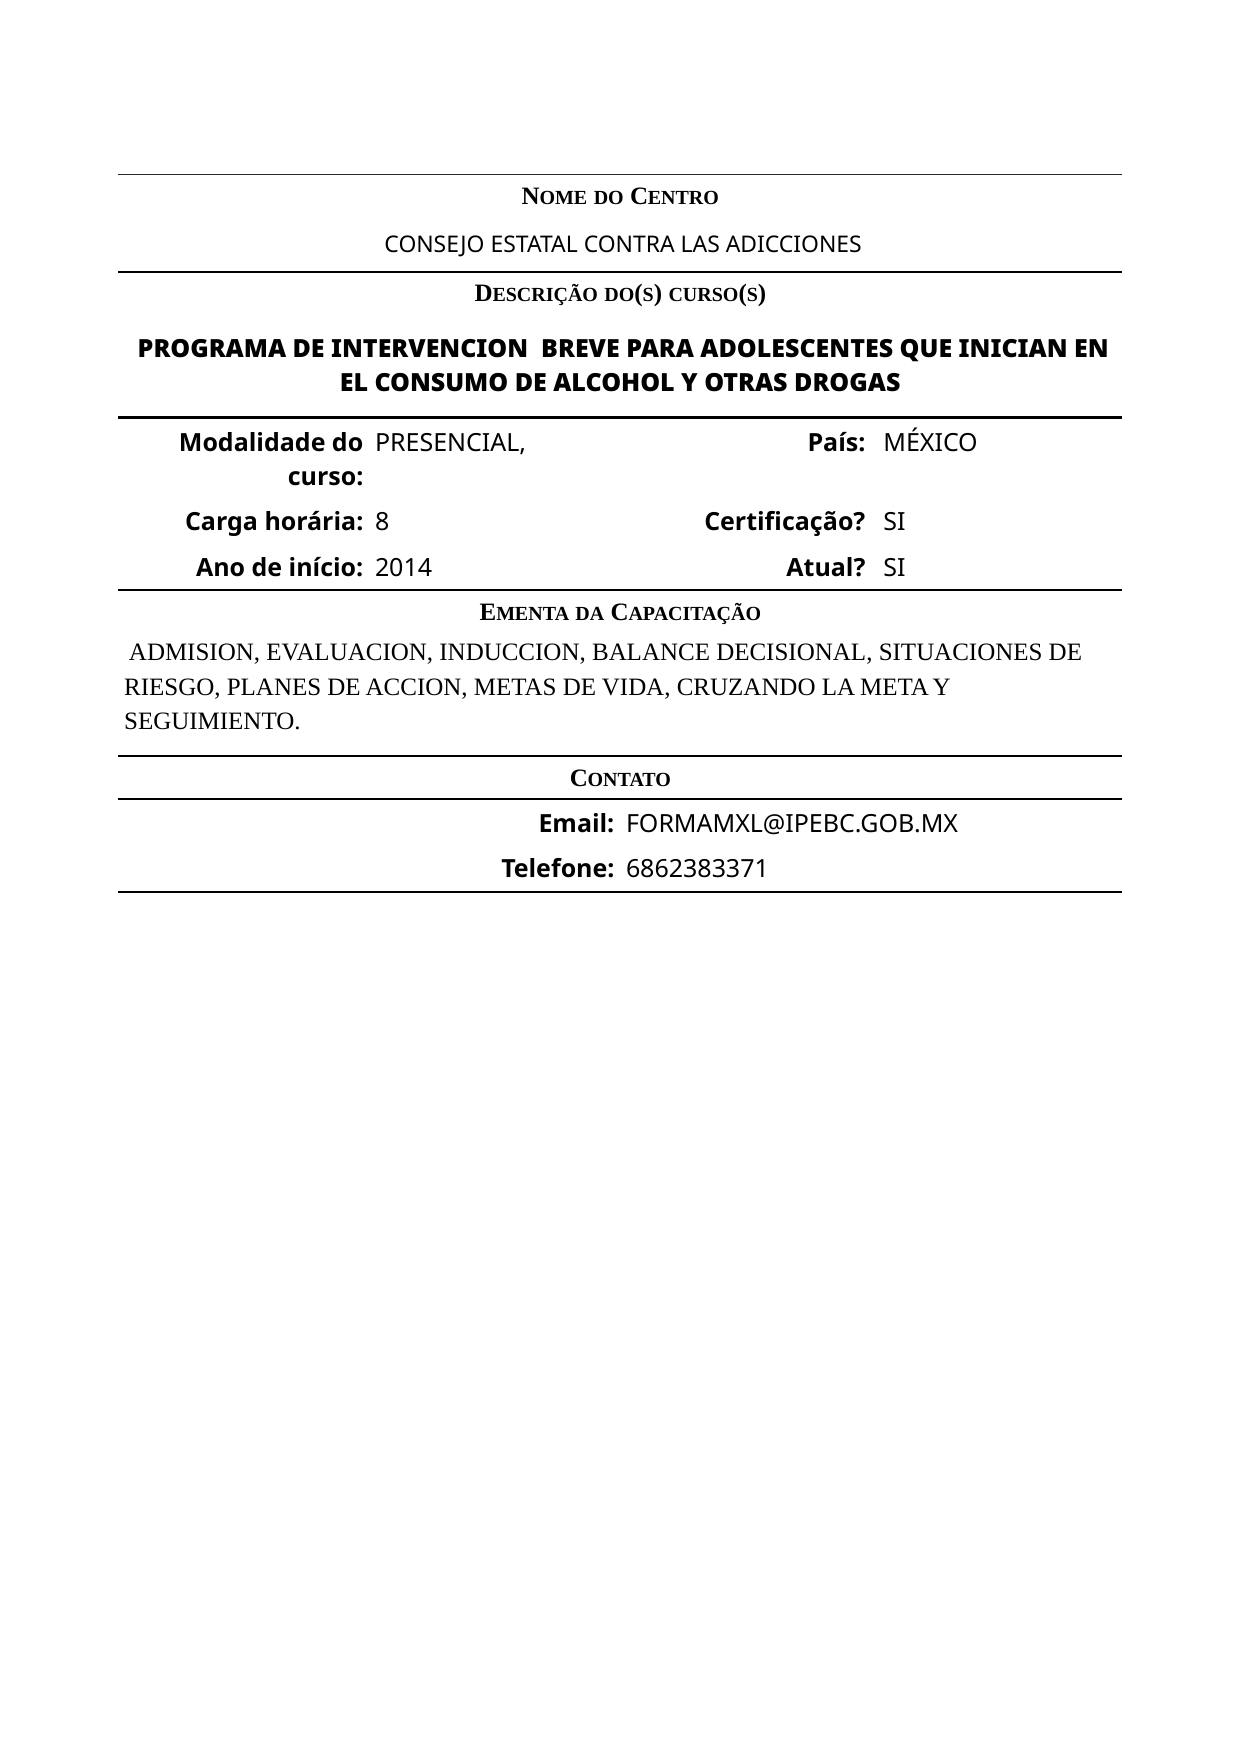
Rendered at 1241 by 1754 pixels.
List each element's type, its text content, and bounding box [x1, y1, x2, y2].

table_cell Descrição do(s) curso(s) [118, 273, 1122, 313]
table_cell País: [620, 419, 871, 498]
table_cell 6862383371 [620, 845, 1122, 891]
table_cell Atual? [620, 544, 871, 589]
table_cell MÉXICO [871, 419, 1122, 498]
table_cell Email: [118, 800, 620, 845]
table_cell SI [871, 498, 1122, 544]
table_cell Ementa da Capacitação [118, 591, 1122, 631]
table_cell ADMISION, EVALUACION, INDUCCION, BALANCE DECISIONAL, SITUACIONES DE RIESGO, PLANES DE ACCION, METAS DE VIDA, CRUZANDO LA META Y SEGUIMIENTO. [118, 631, 1122, 755]
table_cell Carga horária: [118, 498, 369, 544]
table_header Nome do Centro [118, 176, 1122, 216]
table_cell 8 [369, 498, 620, 544]
table_cell Modalidade do curso: [118, 419, 369, 498]
table_cell PROGRAMA DE INTERVENCION BREVE PARA ADOLESCENTES QUE INICIAN EN EL CONSUMO DE ALCOHOL Y OTRAS DROGAS [118, 313, 1122, 416]
table_cell Contato [118, 757, 1122, 797]
table_cell Certificação? [620, 498, 871, 544]
table_cell PRESENCIAL, [369, 419, 620, 498]
table_cell 2014 [369, 544, 620, 589]
table_cell CONSEJO ESTATAL CONTRA LAS ADICCIONES [118, 216, 1122, 271]
table_cell Telefone: [118, 845, 620, 891]
table_cell FORMAMXL@IPEBC.GOB.MX [620, 800, 1122, 845]
table_cell Ano de início: [118, 544, 369, 589]
table_cell SI [871, 544, 1122, 589]
